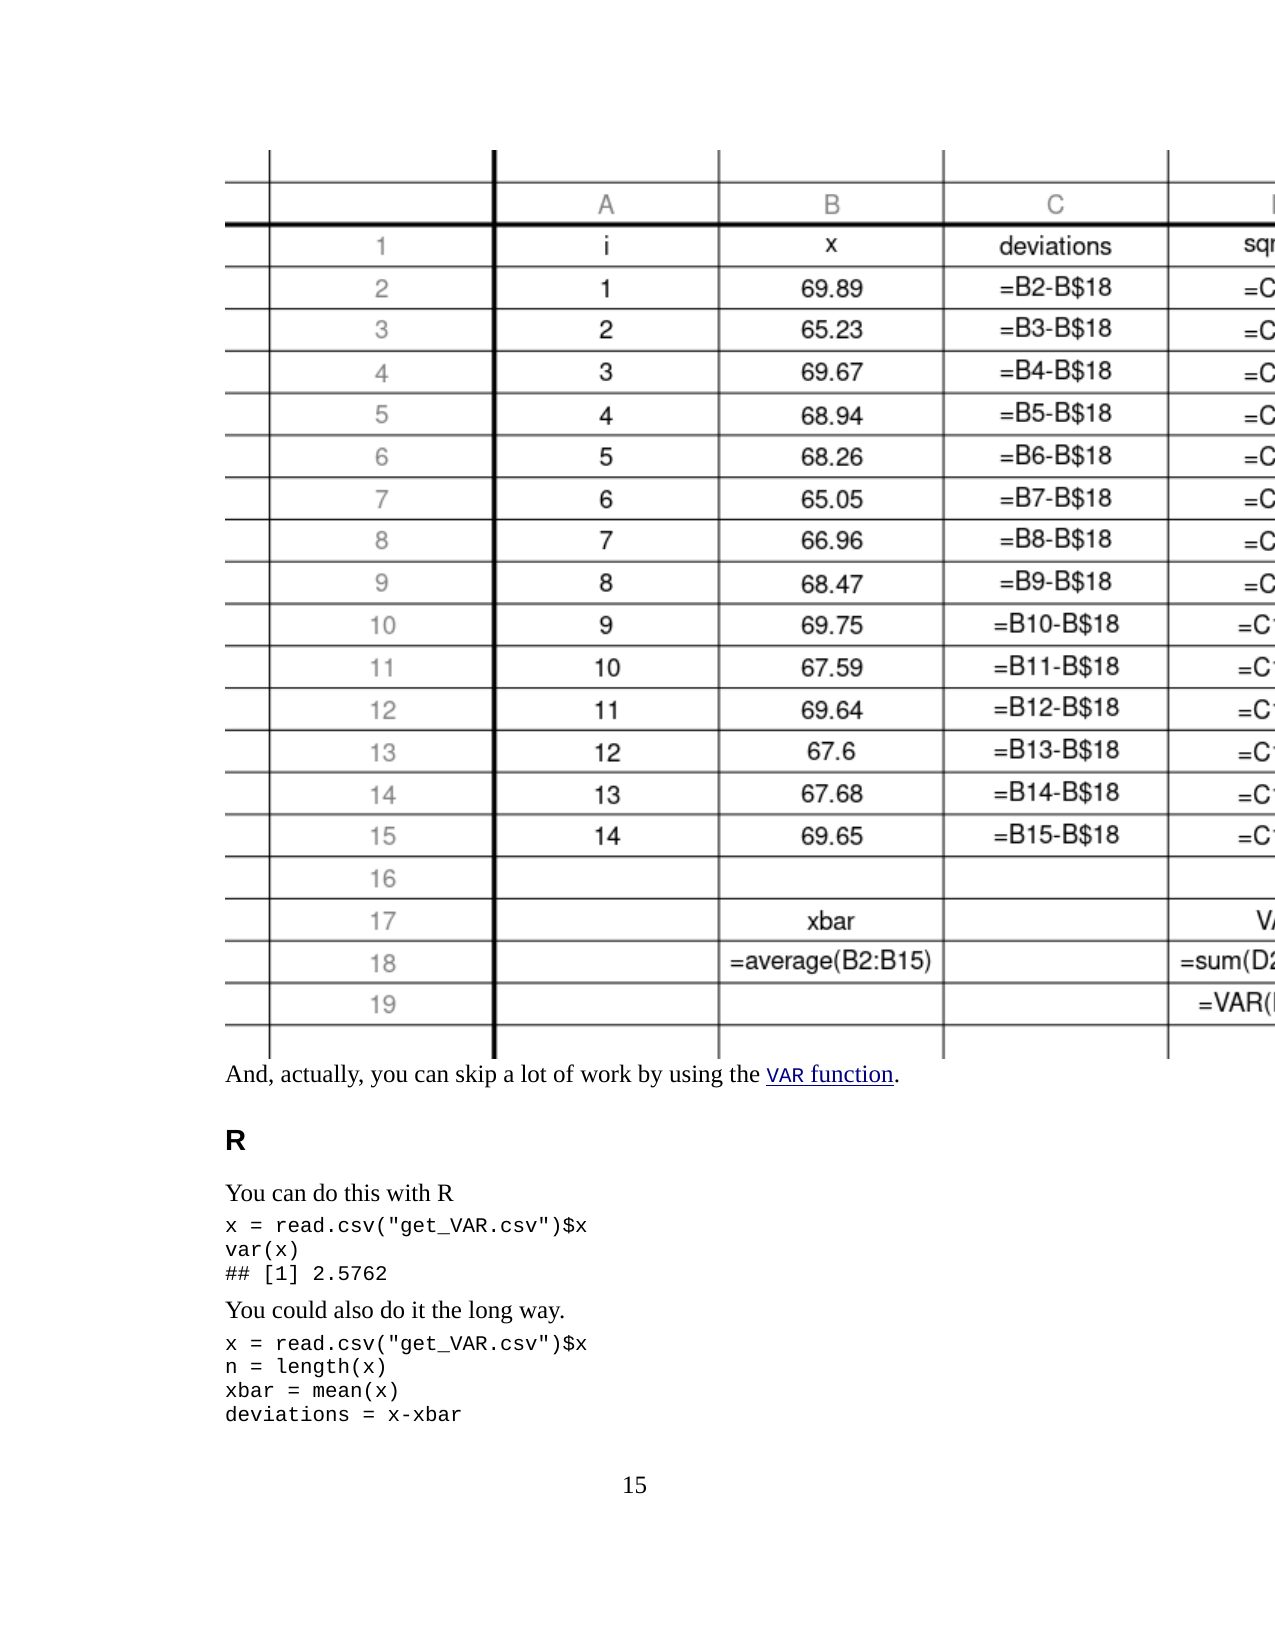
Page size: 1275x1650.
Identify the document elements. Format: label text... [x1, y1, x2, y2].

list And, actually, you can skip a lot of work by using the VAR function. [187, 150, 1125, 1089]
list var(x) [187, 1239, 1125, 1263]
subtitle R [187, 1123, 1125, 1156]
picture [225, 150, 1275, 1059]
list x = read.csv("get_VAR.csv")$x [187, 1333, 1125, 1357]
list You could also do it the long way. [187, 1295, 1125, 1324]
list x = read.csv("get_VAR.csv")$x [187, 1215, 1125, 1239]
list xbar = mean(x) [187, 1380, 1125, 1404]
list ## [1] 2.5762 [187, 1263, 1125, 1286]
list n = length(x) [187, 1357, 1125, 1380]
list You can do this with R [187, 1178, 1125, 1206]
list deviations = x-xbar [187, 1404, 1125, 1427]
